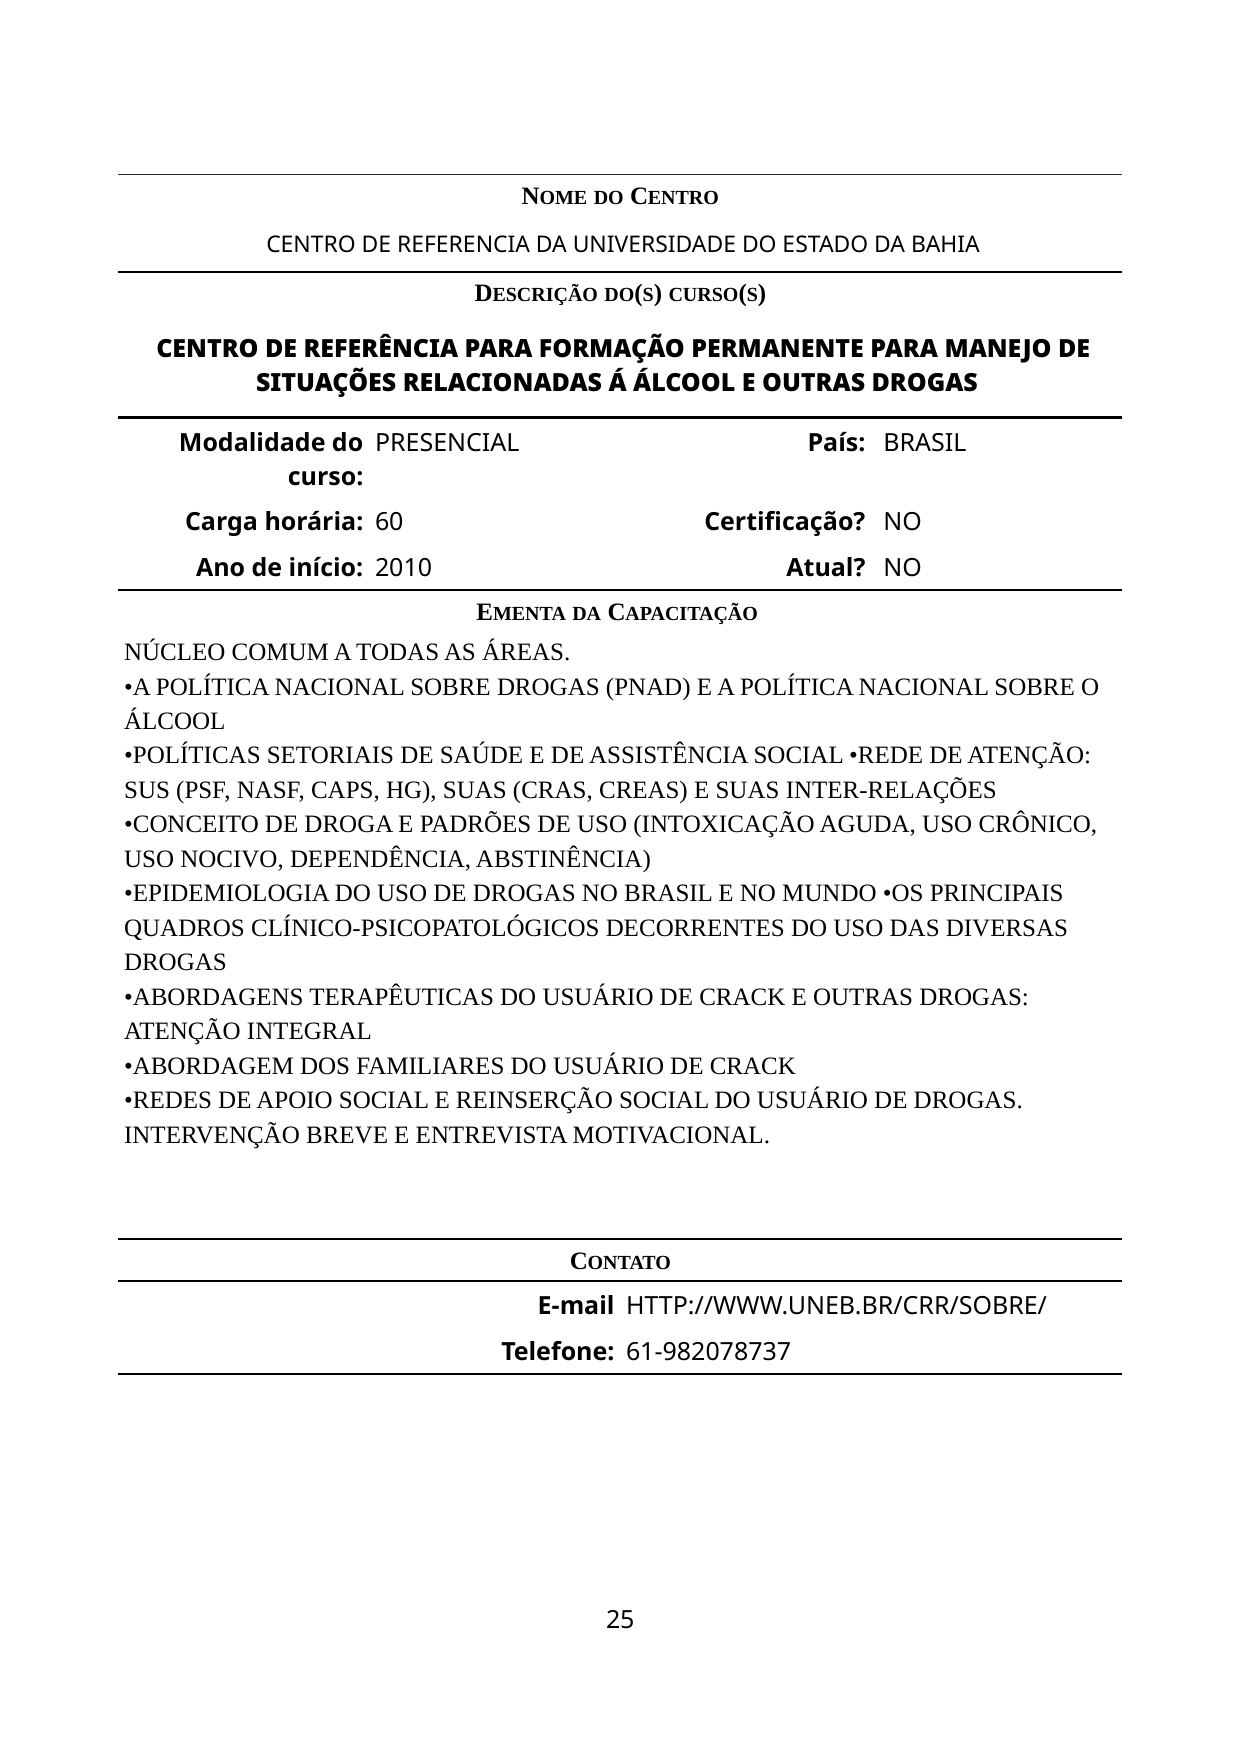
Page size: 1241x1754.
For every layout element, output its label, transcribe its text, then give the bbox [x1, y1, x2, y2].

table_cell NÚCLEO COMUM A TODAS AS ÁREAS. •A POLÍTICA NACIONAL SOBRE DROGAS (PNAD) E A POLÍTICA NACIONAL SOBRE O ÁLCOOL •POLÍTICAS SETORIAIS DE SAÚDE E DE ASSISTÊNCIA SOCIAL •REDE DE ATENÇÃO: SUS (PSF, NASF, CAPS, HG), SUAS (CRAS, CREAS) E SUAS INTER-RELAÇÕES •CONCEITO DE DROGA E PADRÕES DE USO (INTOXICAÇÃO AGUDA, USO CRÔNICO, USO NOCIVO, DEPENDÊNCIA, ABSTINÊNCIA) •EPIDEMIOLOGIA DO USO DE DROGAS NO BRASIL E NO MUNDO •OS PRINCIPAIS QUADROS CLÍNICO-PSICOPATOLÓGICOS DECORRENTES DO USO DAS DIVERSAS DROGAS •ABORDAGENS TERAPÊUTICAS DO USUÁRIO DE CRACK E OUTRAS DROGAS: ATENÇÃO INTEGRAL •ABORDAGEM DOS FAMILIARES DO USUÁRIO DE CRACK •REDES DE APOIO SOCIAL E REINSERÇÃO SOCIAL DO USUÁRIO DE DROGAS. INTERVENÇÃO BREVE E ENTREVISTA MOTIVACIONAL. [118, 631, 1122, 1238]
table_cell E-mail [118, 1282, 620, 1328]
table_cell 61-982078737 [620, 1328, 1122, 1373]
table_cell PRESENCIAL [369, 419, 620, 498]
table_cell 2010 [369, 544, 620, 589]
table_cell Telefone: [118, 1328, 620, 1373]
table_header Nome do Centro [118, 176, 1122, 216]
table_cell 60 [369, 498, 620, 544]
table_cell NO [871, 498, 1122, 544]
table_cell Atual? [620, 544, 871, 589]
table_cell CENTRO DE REFERÊNCIA PARA FORMAÇÃO PERMANENTE PARA MANEJO DE SITUAÇÕES RELACIONADAS Á ÁLCOOL E OUTRAS DROGAS [118, 313, 1122, 416]
table_cell Ano de início: [118, 544, 369, 589]
table_cell Descrição do(s) curso(s) [118, 273, 1122, 313]
table_cell Certificação? [620, 498, 871, 544]
table_cell Ementa da Capacitação [118, 591, 1122, 631]
table_cell País: [620, 419, 871, 498]
table_cell Carga horária: [118, 498, 369, 544]
table_cell CENTRO DE REFERENCIA DA UNIVERSIDADE DO ESTADO DA BAHIA [118, 216, 1122, 271]
table_cell Contato [118, 1240, 1122, 1280]
table_cell BRASIL [871, 419, 1122, 498]
table_cell HTTP://WWW.UNEB.BR/CRR/SOBRE/ [620, 1282, 1122, 1328]
table_cell NO [871, 544, 1122, 589]
table_cell Modalidade do curso: [118, 419, 369, 498]
